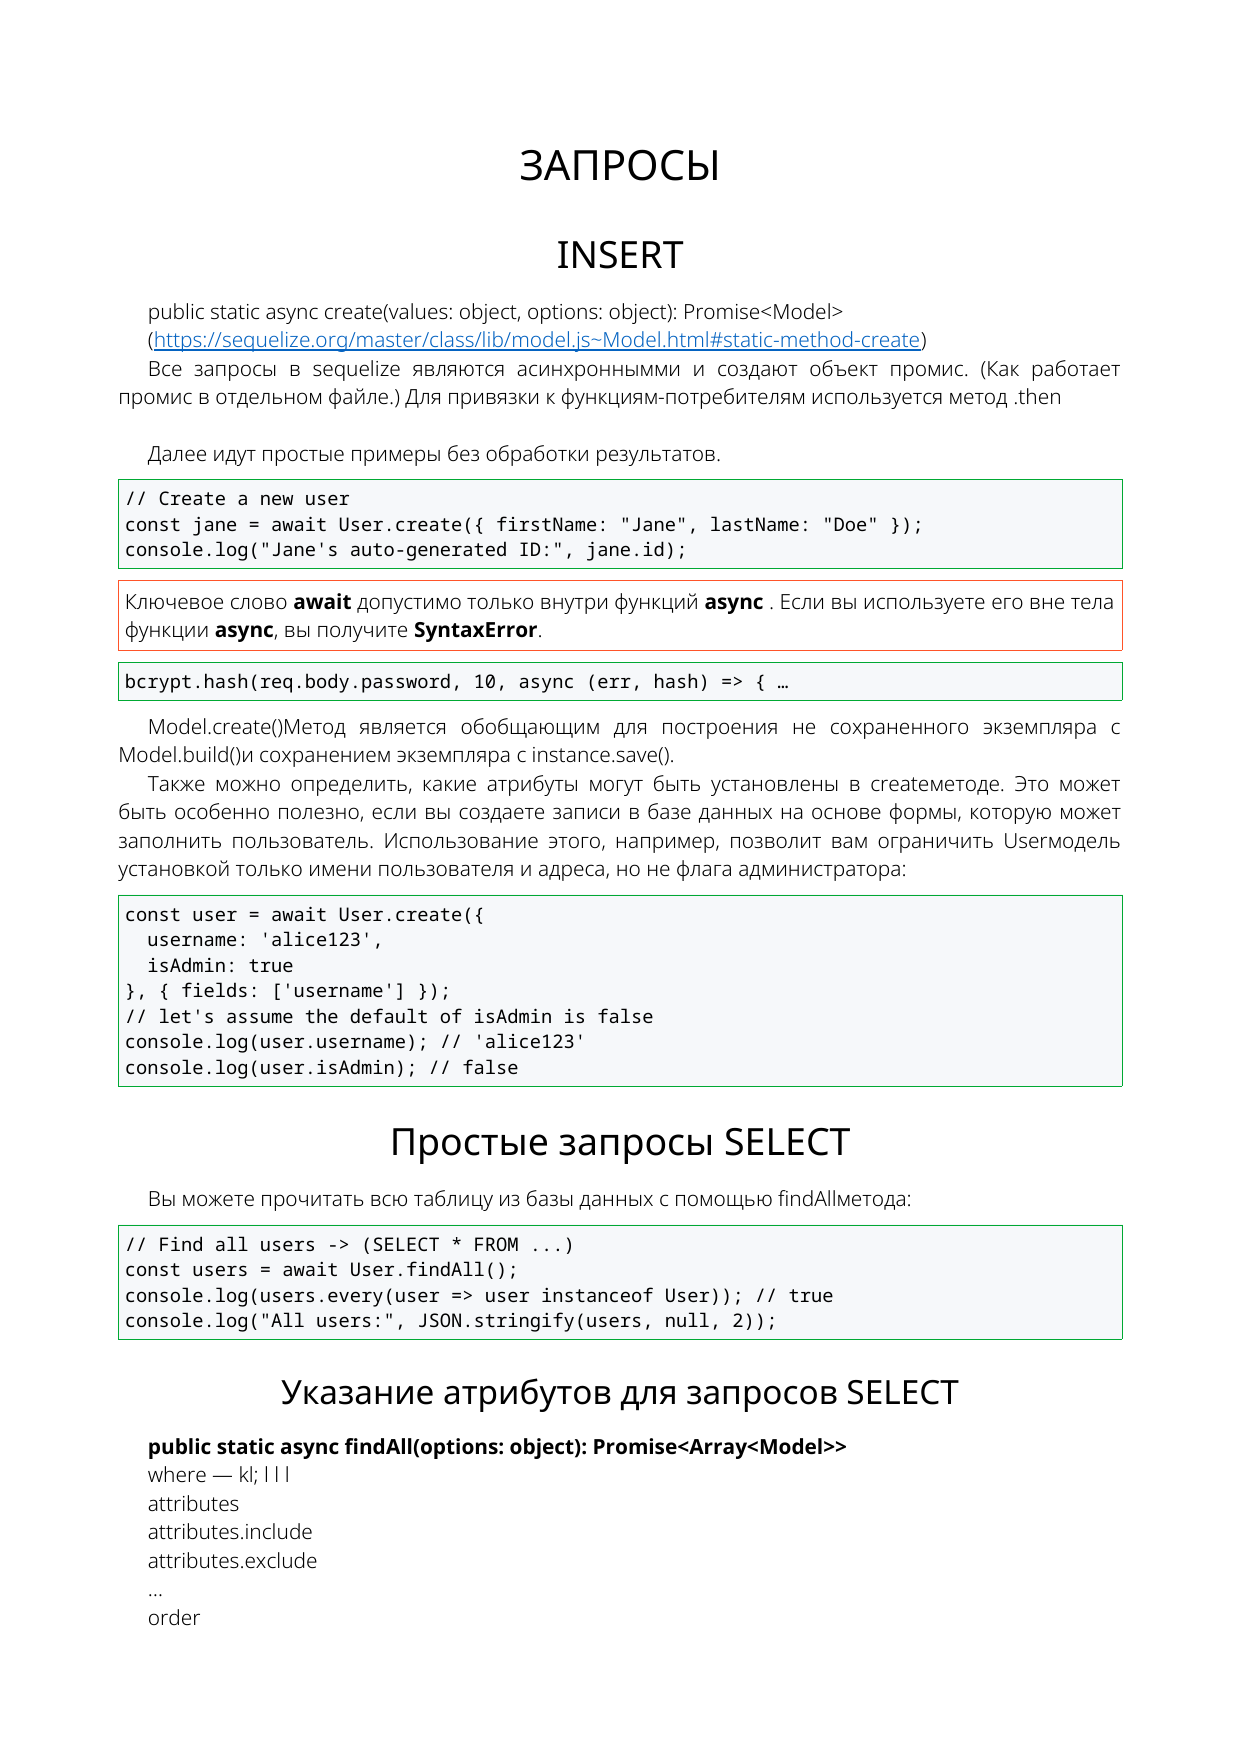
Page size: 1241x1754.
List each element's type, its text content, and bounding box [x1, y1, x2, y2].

text console.log("Jane's auto-generated ID:", jane.id); [119, 530, 1122, 568]
text Далее идут простые примеры без обработки результатов. [118, 439, 1122, 467]
text attributes.exclude [118, 1546, 1122, 1574]
text username: 'alice123', [119, 920, 1122, 946]
text public static async create(values: object, options: object): Promise<Model> [118, 297, 1122, 325]
text Model.create()Метод является обобщающим для построения не сохраненного экземпляра с Model.build()и сохранением экземпляра с instance.save(). [118, 712, 1122, 769]
text // let's assume the default of isAdmin is false [119, 997, 1122, 1022]
text console.log(user.username); // 'alice123' [119, 1022, 1122, 1048]
text … [118, 1574, 1122, 1603]
text }, { fields: ['username'] }); [119, 971, 1122, 997]
text console.log("All users:", JSON.stringify(users, null, 2)); [119, 1301, 1122, 1339]
text attributes.include [118, 1517, 1122, 1546]
text Ключевое слово await допустимо только внутри функций async . Если вы используете его вне тела функции async, вы получите SyntaxError. [119, 581, 1122, 650]
text console.log(users.every(user => user instanceof User)); // true [119, 1276, 1122, 1301]
text bcrypt.hash(req.body.password, 10, async (err, hash) => { … [119, 663, 1122, 700]
text public static async findAll(options: object): Promise<Array<Model>> [118, 1432, 1122, 1461]
text const users = await User.findAll(); [119, 1250, 1122, 1276]
text const user = await User.create({ [119, 896, 1122, 920]
text where — kl; l l l [118, 1461, 1122, 1489]
text // Create a new user [119, 480, 1122, 505]
text isAdmin: true [119, 946, 1122, 971]
text attributes [118, 1489, 1122, 1517]
text Вы можете прочитать всю таблицу из базы данных с помощью findAllметода: [118, 1184, 1122, 1213]
text Все запросы в sequelize являются асинхроннымми и создают объект промис. (Как работает промис в отдельном файле.) Для привязки к функциям-потребителям используется метод .then [118, 354, 1122, 411]
subtitle Запросы [118, 136, 1122, 193]
text console.log(user.isAdmin); // false [119, 1048, 1122, 1086]
text (https://sequelize.org/master/class/lib/model.js~Model.html#static-method-create) [118, 325, 1122, 354]
subtitle Указание атрибутов для запросов SELECT [118, 1369, 1122, 1414]
text // Find all users -> (SELECT * FROM ...) [119, 1226, 1122, 1250]
subtitle Простые запросы SELECT [118, 1116, 1122, 1167]
text const jane = await User.create({ firstName: "Jane", lastName: "Doe" }); [119, 505, 1122, 530]
subtitle INSERT [118, 228, 1122, 279]
text order [118, 1603, 1122, 1631]
text Также можно определить, какие атрибуты могут быть установлены в createметоде. Это может быть особенно полезно, если вы создаете записи в базе данных на основе формы, которую может заполнить пользователь. Использование этого, например, позволит вам ограничить Userмодель установкой только имени пользователя и адреса, но не флага администратора: [118, 769, 1122, 883]
